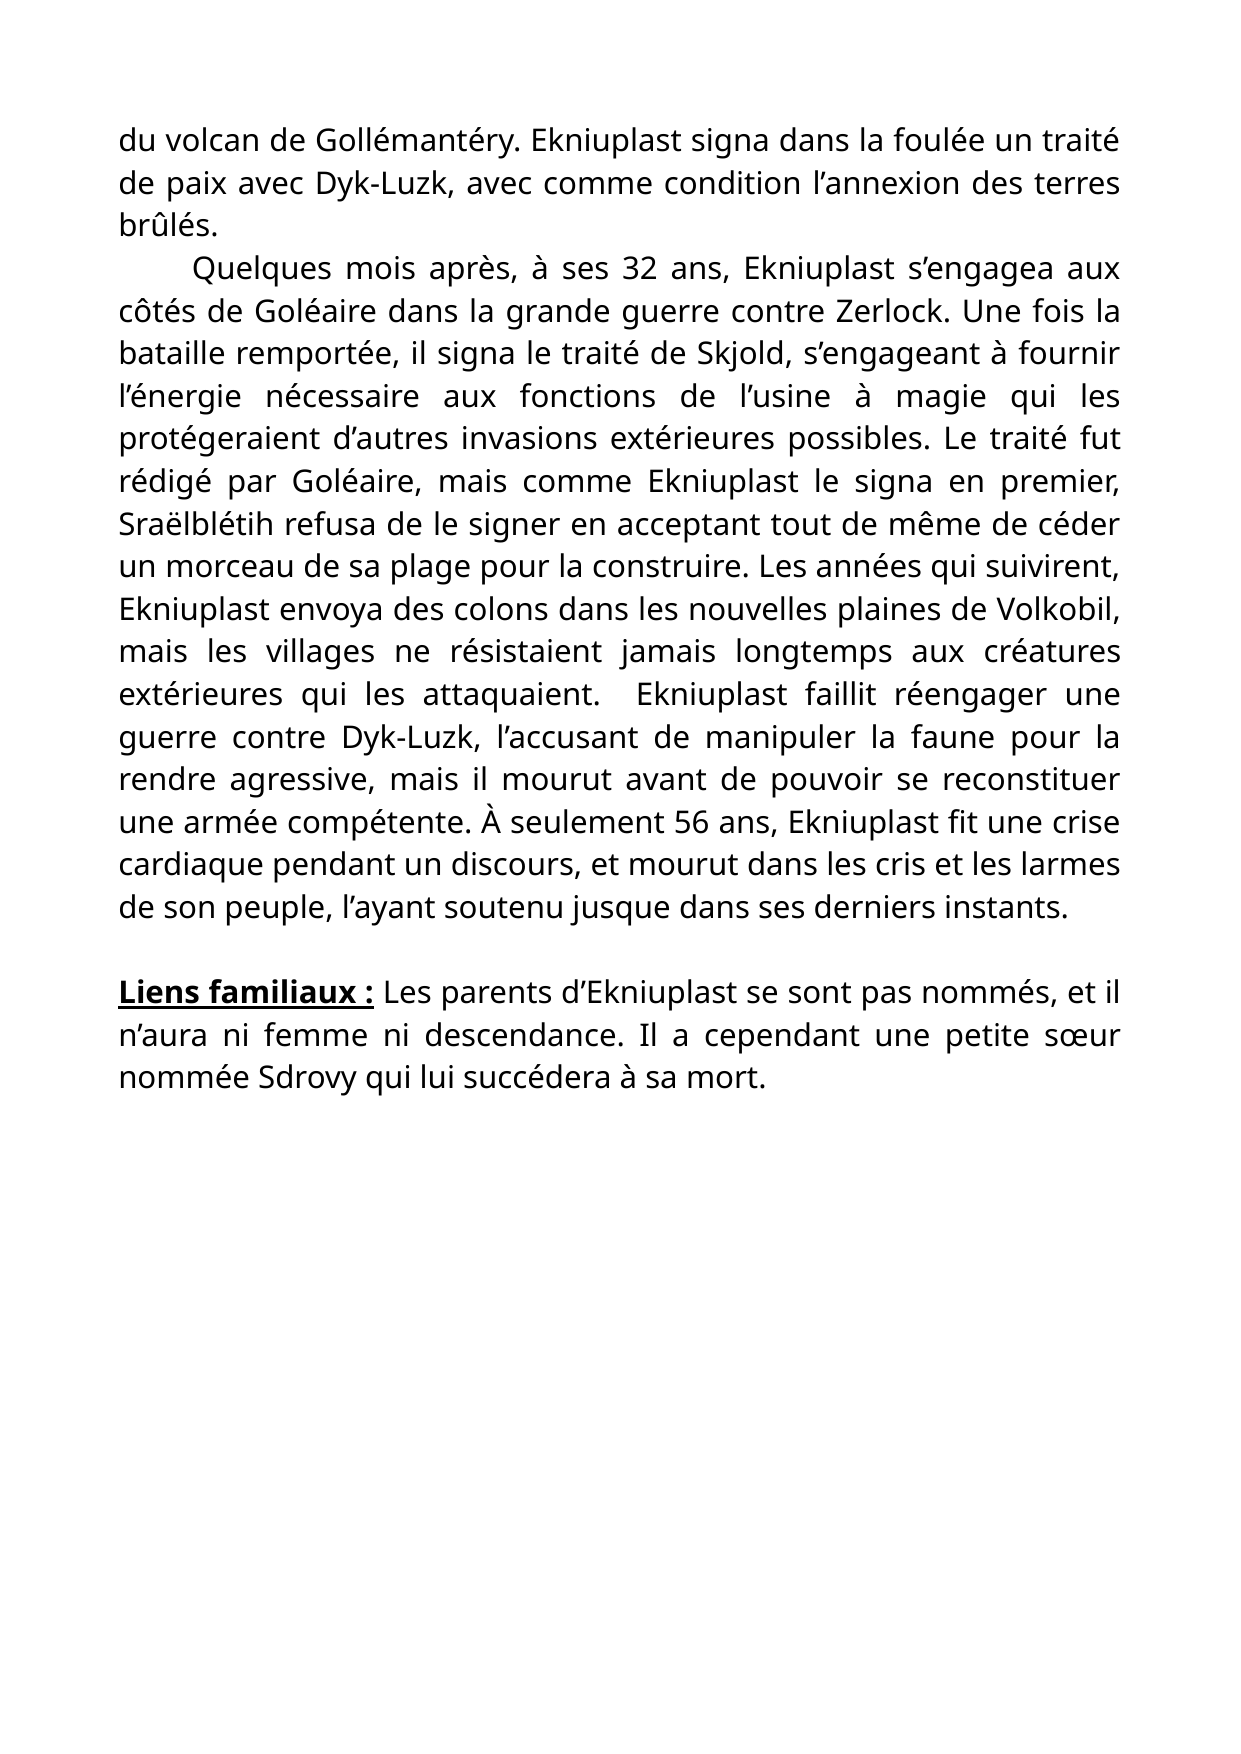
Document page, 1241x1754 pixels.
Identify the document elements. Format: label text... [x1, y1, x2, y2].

text Quelques mois après, à ses 32 ans, Ekniuplast s’engagea aux côtés de Goléaire dans la grande guerre contre Zerlock. Une fois la bataille remportée, il signa le traité de Skjold, s’engageant à fournir l’énergie nécessaire aux fonctions de l’usine à magie qui les protégeraient d’autres invasions extérieures possibles. Le traité fut rédigé par Goléaire, mais comme Ekniuplast le signa en premier, Sraëlblétih refusa de le signer en acceptant tout de même de céder un morceau de sa plage pour la construire. Les années qui suivirent, Ekniuplast envoya des colons dans les nouvelles plaines de Volkobil, mais les villages ne résistaient jamais longtemps aux créatures extérieures qui les attaquaient. Ekniuplast faillit réengager une guerre contre Dyk-Luzk, l’accusant de manipuler la faune pour la rendre agressive, mais il mourut avant de pouvoir se reconstituer une armée compétente. À seulement 56 ans, Ekniuplast fit une crise cardiaque pendant un discours, et mourut dans les cris et les larmes de son peuple, l’ayant soutenu jusque dans ses derniers instants. [118, 246, 1122, 928]
text Liens familiaux : Les parents d’Ekniuplast se sont pas nommés, et il n’aura ni femme ni descendance. Il a cependant une petite sœur nommée Sdrovy qui lui succédera à sa mort. [118, 970, 1122, 1098]
text du volcan de Gollémantéry. Ekniuplast signa dans la foulée un traité de paix avec Dyk-Luzk, avec comme condition l’annexion des terres brûlés. [118, 118, 1122, 246]
